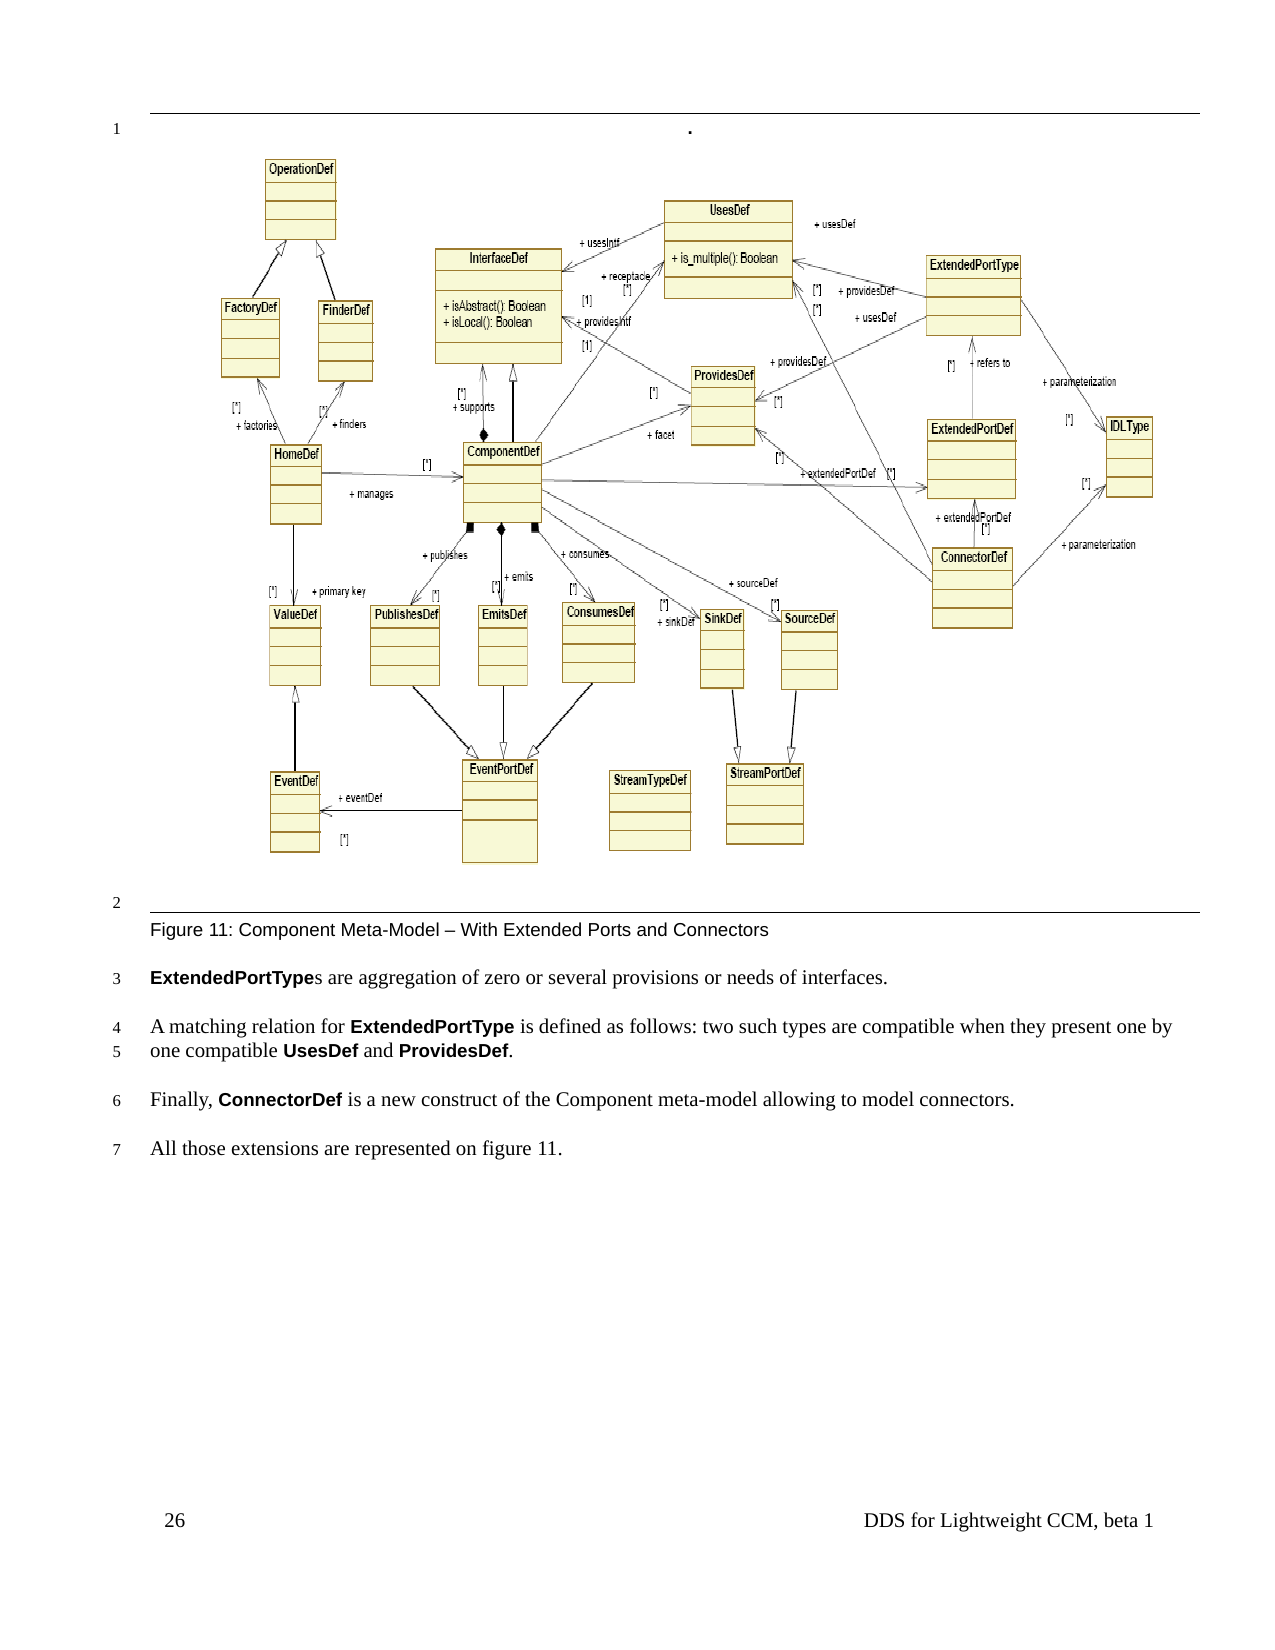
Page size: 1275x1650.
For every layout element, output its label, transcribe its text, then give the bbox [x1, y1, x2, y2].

text ExtendedPortTypes are aggregation of zero or several provisions or needs of interfaces. [150, 965, 1200, 989]
list . [150, 114, 1200, 912]
text A matching relation for ExtendedPortType is defined as follows: two such types are compatible when they present one by one compatible UsesDef and ProvidesDef. [150, 1014, 1200, 1062]
picture [199, 147, 1184, 900]
text All those extensions are represented on figure 11. [150, 1136, 1200, 1160]
text Finally, ConnectorDef is a new construct of the Component meta-model allowing to model connectors. [150, 1087, 1200, 1111]
text Figure 11: Component Meta-Model – With Extended Ports and Connectors [150, 919, 1200, 940]
